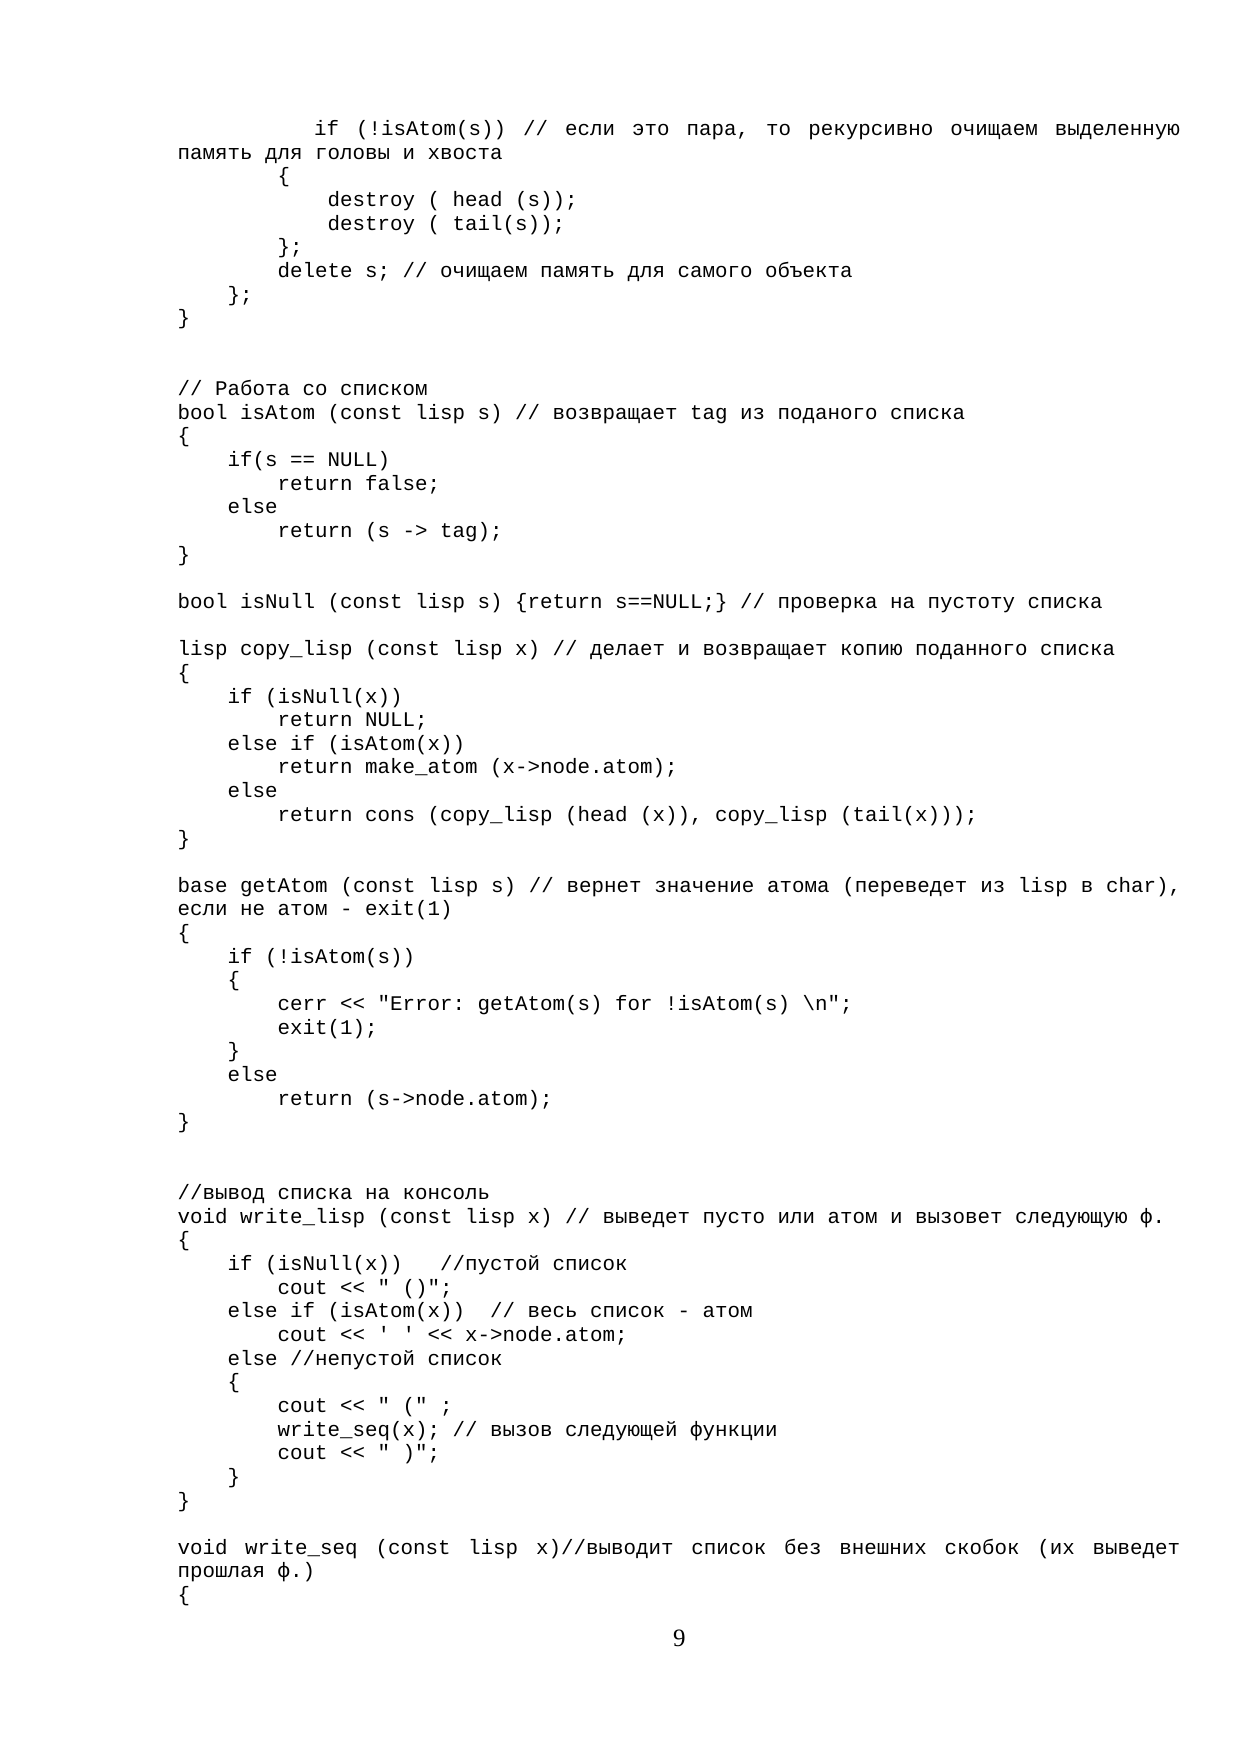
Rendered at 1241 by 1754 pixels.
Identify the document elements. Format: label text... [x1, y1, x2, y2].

text exit(1); [177, 1017, 1181, 1040]
text // Работа со списком [177, 378, 1181, 402]
text write_seq(x); // вызов следующей функции [177, 1419, 1181, 1442]
text lisp copy_lisp (const lisp x) // делает и возвращает копию поданного списка [177, 638, 1181, 662]
text }; [177, 236, 1181, 260]
text void write_seq (const lisp x)//выводит список без внешних скобок (их выведет прошлая ф.) [177, 1537, 1181, 1584]
text else [177, 780, 1181, 804]
text delete s; // очищаем память для самого объекта [177, 260, 1181, 284]
text { [177, 1229, 1181, 1253]
text { [177, 426, 1181, 449]
text else [177, 1064, 1181, 1088]
text } [177, 307, 1181, 331]
text else //непустой список [177, 1348, 1181, 1371]
text return false; [177, 473, 1181, 496]
text } [177, 1040, 1181, 1064]
text } [177, 1489, 1181, 1513]
text }; [177, 284, 1181, 307]
text return NULL; [177, 709, 1181, 733]
text return make_atom (x->node.atom); [177, 757, 1181, 780]
text cerr << "Error: getAtom(s) for !isAtom(s) \n"; [177, 993, 1181, 1017]
text cout << ' ' << x->node.atom; [177, 1324, 1181, 1348]
text } [177, 1466, 1181, 1489]
text cout << " )"; [177, 1442, 1181, 1466]
text else if (isAtom(x)) [177, 733, 1181, 757]
text } [177, 1111, 1181, 1135]
text { [177, 1584, 1181, 1608]
text else [177, 496, 1181, 520]
text cout << " ()"; [177, 1277, 1181, 1300]
text if (!isAtom(s)) // если это пара, то рекурсивно очищаем выделенную память для головы и хвоста [177, 118, 1181, 165]
text return cons (copy_lisp (head (x)), copy_lisp (tail(x))); [177, 804, 1181, 827]
text destroy ( head (s)); [177, 189, 1181, 213]
text } [177, 827, 1181, 851]
text bool isAtom (const lisp s) // возвращает tag из поданого списка [177, 402, 1181, 426]
text if (isNull(x)) //пустой список [177, 1253, 1181, 1277]
text base getAtom (const lisp s) // вернет значение атома (переведет из lisp в char), если не атом - exit(1) [177, 875, 1181, 922]
text { [177, 1371, 1181, 1395]
text { [177, 165, 1181, 189]
text destroy ( tail(s)); [177, 213, 1181, 236]
text return (s -> tag); [177, 520, 1181, 544]
text if (!isAtom(s)) [177, 946, 1181, 969]
text //вывод списка на консоль [177, 1182, 1181, 1206]
text if(s == NULL) [177, 449, 1181, 473]
text if (isNull(x)) [177, 686, 1181, 709]
text { [177, 922, 1181, 946]
text return (s->node.atom); [177, 1088, 1181, 1111]
text { [177, 969, 1181, 993]
text void write_lisp (const lisp x) // выведет пусто или атом и вызовет следующую ф. [177, 1206, 1181, 1229]
text bool isNull (const lisp s) {return s==NULL;} // проверка на пустоту списка [177, 591, 1181, 615]
text } [177, 544, 1181, 567]
text { [177, 662, 1181, 686]
text cout << " (" ; [177, 1395, 1181, 1419]
text else if (isAtom(x)) // весь список - атом [177, 1300, 1181, 1324]
